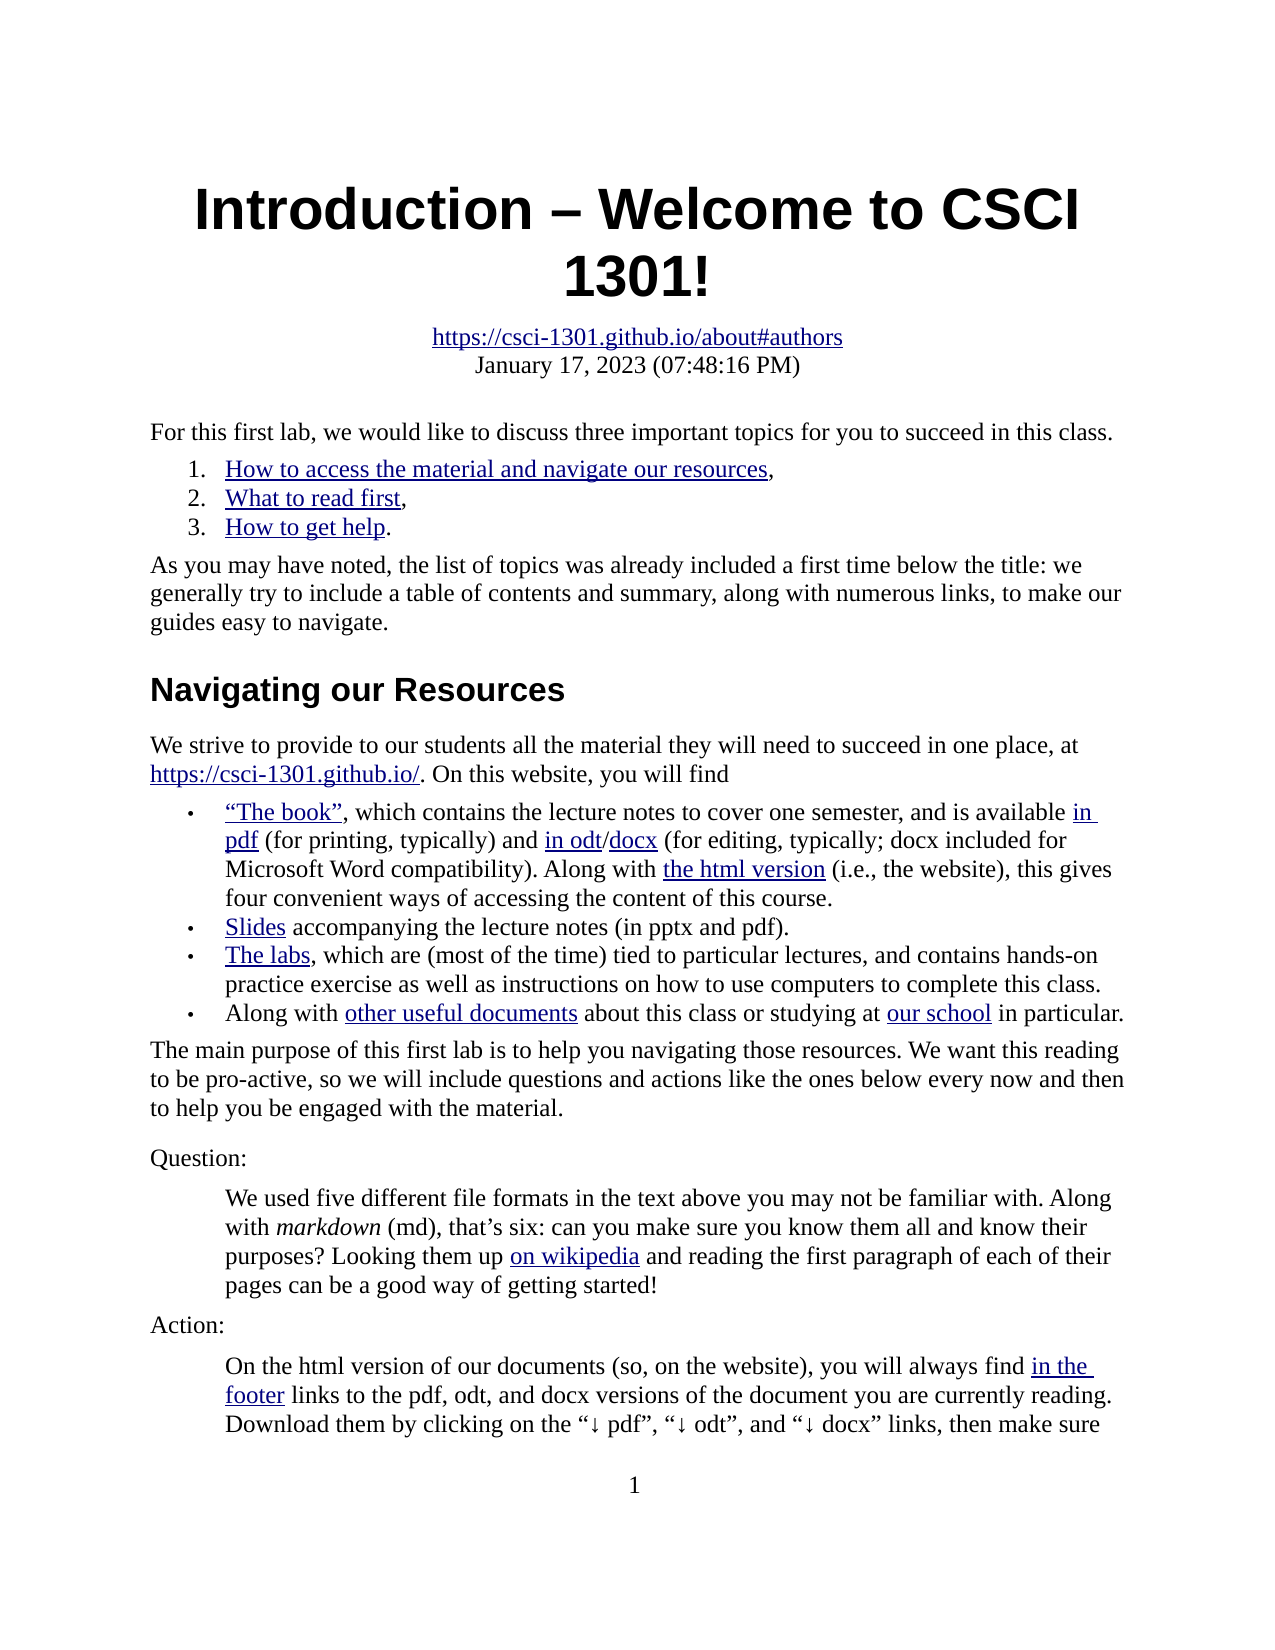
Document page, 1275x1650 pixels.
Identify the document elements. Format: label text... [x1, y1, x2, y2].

text We strive to provide to our students all the material they will need to succeed in one place, at https://csci-1301.github.io/. On this website, you will find [150, 730, 1125, 788]
text As you may have noted, the list of topics was already included a first time below the title: we generally try to include a table of contents and summary, along with numerous links, to make our guides easy to navigate. [150, 550, 1125, 636]
list “The book”, which contains the lecture notes to cover one semester, and is available in pdf (for printing, typically) and in odt/docx (for editing, typically; docx included for Microsoft Word compatibility). Along with the html version (i.e., the website), this gives four convenient ways of accessing the content of this course. [187, 797, 1125, 912]
text Action: [150, 1310, 1125, 1339]
list How to access the material and navigate our resources, [187, 454, 1125, 483]
title Introduction – Welcome to CSCI 1301! [150, 175, 1125, 309]
text We used five different file formats in the text above you may not be familiar with. Along with markdown (md), that’s six: can you make sure you know them all and know their purposes? Looking them up on wikipedia and reading the first paragraph of each of their pages can be a good way of getting started! [225, 1183, 1125, 1298]
list What to read first, [187, 483, 1125, 512]
list The labs, which are (most of the time) tied to particular lectures, and contains hands-on practice exercise as well as instructions on how to use computers to complete this class. [187, 940, 1125, 998]
text January 17, 2023 (07:48:16 PM) [150, 350, 1125, 379]
text On the html version of our documents (so, on the website), you will always find in the footer links to the pdf, odt, and docx versions of the document you are currently reading. Download them by clicking on the “↓ pdf”, “↓ odt”, and “↓ docx” links, then make sure [225, 1351, 1125, 1437]
list Along with other useful documents about this class or studying at our school in particular. [187, 998, 1125, 1027]
list How to get help. [187, 512, 1125, 541]
subtitle Navigating our Resources [150, 670, 1125, 709]
text For this first lab, we would like to discuss three important topics for you to succeed in this class. [150, 417, 1125, 446]
list Slides accompanying the lecture notes (in pptx and pdf). [187, 912, 1125, 940]
text Question: [150, 1143, 1125, 1171]
text https://csci-1301.github.io/about#authors [150, 322, 1125, 350]
text The main purpose of this first lab is to help you navigating those resources. We want this reading to be pro-active, so we will include questions and actions like the ones below every now and then to help you be engaged with the material. [150, 1036, 1125, 1122]
